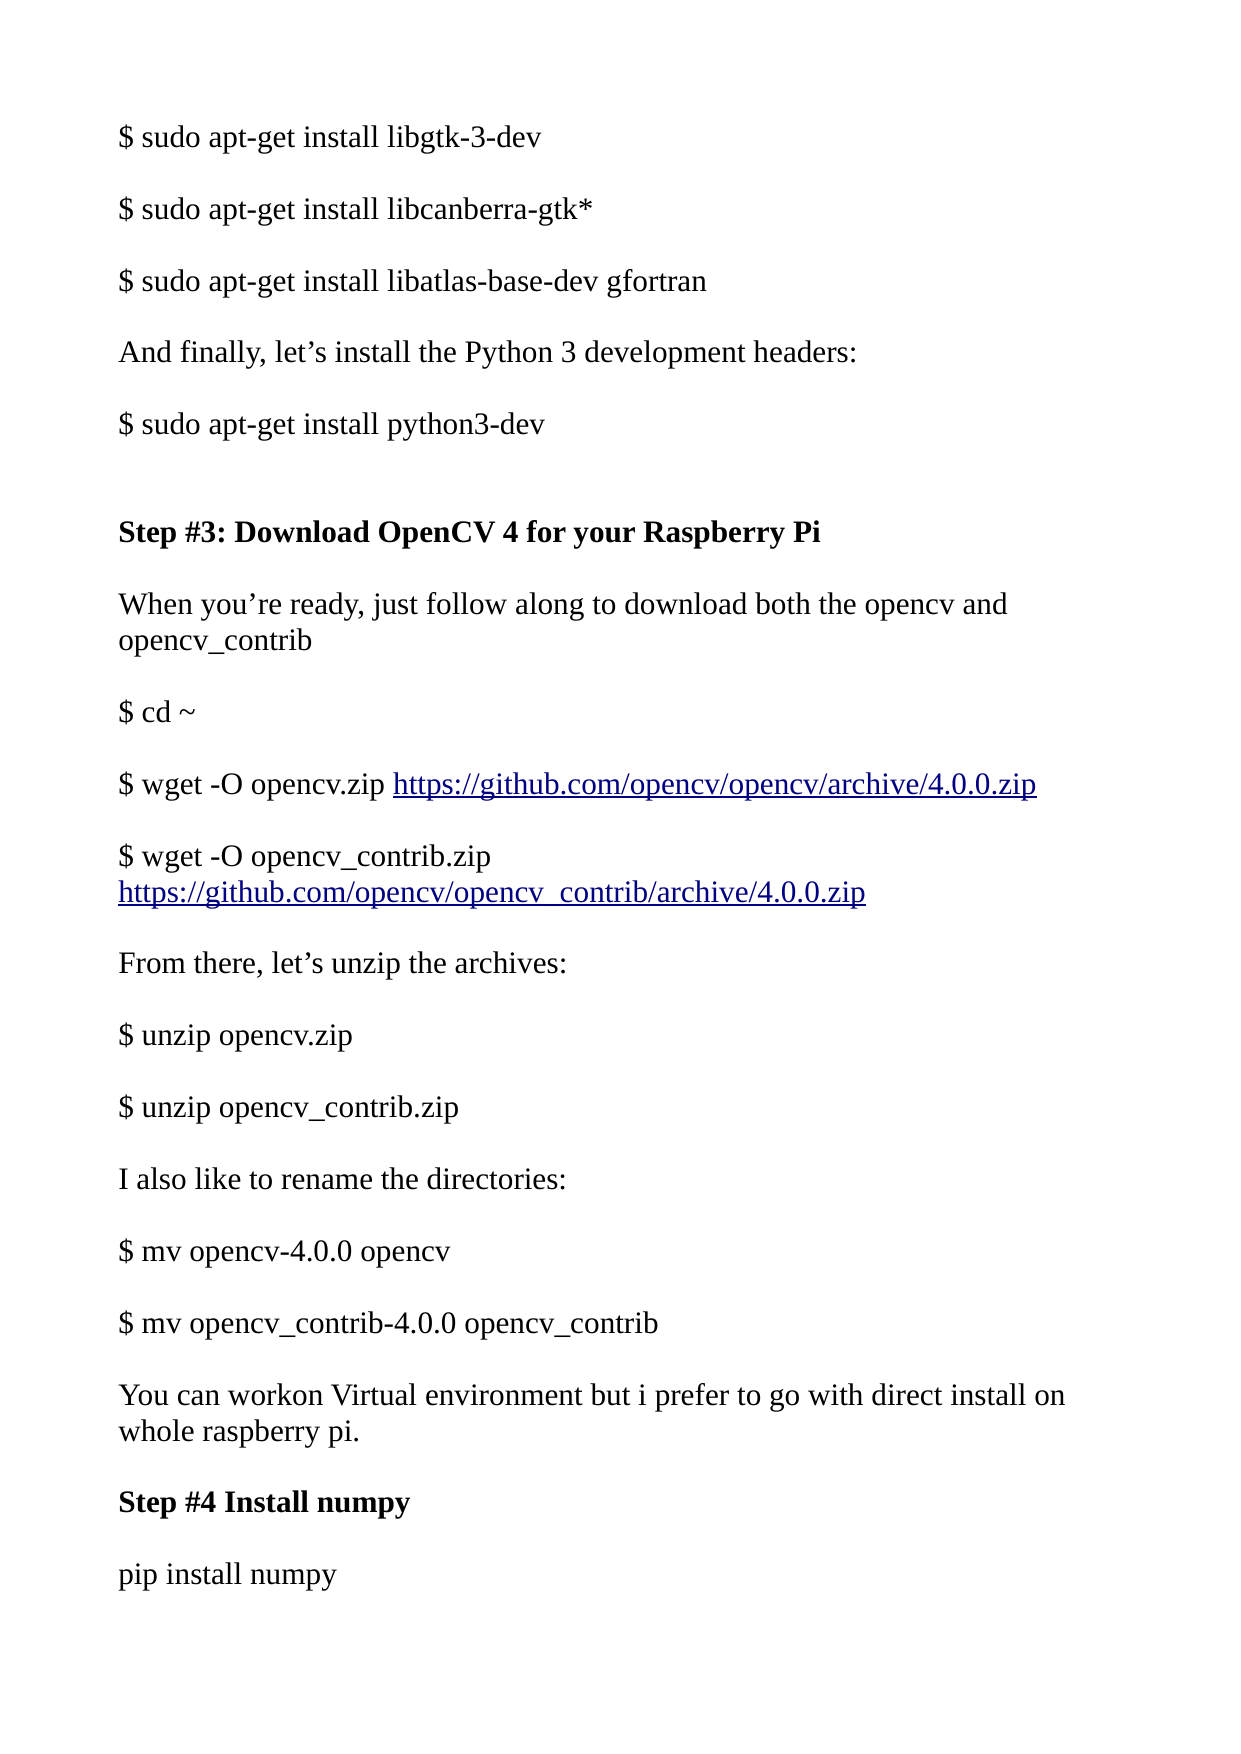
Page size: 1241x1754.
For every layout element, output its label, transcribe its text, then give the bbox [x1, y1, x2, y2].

text $ unzip opencv.zip [118, 1017, 1122, 1052]
text pip install numpy [118, 1556, 1122, 1592]
text And finally, let’s install the Python 3 development headers: [118, 334, 1122, 370]
text $ sudo apt-get install python3-dev [118, 406, 1122, 442]
text $ cd ~ [118, 693, 1122, 729]
text $ mv opencv-4.0.0 opencv [118, 1232, 1122, 1268]
text Step #4 Install numpy [118, 1484, 1122, 1520]
text I also like to rename the directories: [118, 1160, 1122, 1196]
text $ wget -O opencv_contrib.zip https://github.com/opencv/opencv_contrib/archive/4.0.0.zip [118, 837, 1122, 909]
text $ sudo apt-get install libgtk-3-dev [118, 118, 1122, 154]
text From there, let’s unzip the archives: [118, 945, 1122, 981]
text $ sudo apt-get install libatlas-base-dev gfortran [118, 262, 1122, 298]
text $ mv opencv_contrib-4.0.0 opencv_contrib [118, 1304, 1122, 1340]
text You can workon Virtual environment but i prefer to go with direct install on whole raspberry pi. [118, 1376, 1122, 1448]
text $ unzip opencv_contrib.zip [118, 1088, 1122, 1124]
text Step #3: Download OpenCV 4 for your Raspberry Pi [118, 513, 1122, 549]
text $ wget -O opencv.zip https://github.com/opencv/opencv/archive/4.0.0.zip [118, 765, 1122, 801]
text $ sudo apt-get install libcanberra-gtk* [118, 190, 1122, 226]
text When you’re ready, just follow along to download both the opencv and opencv_contrib [118, 585, 1122, 657]
